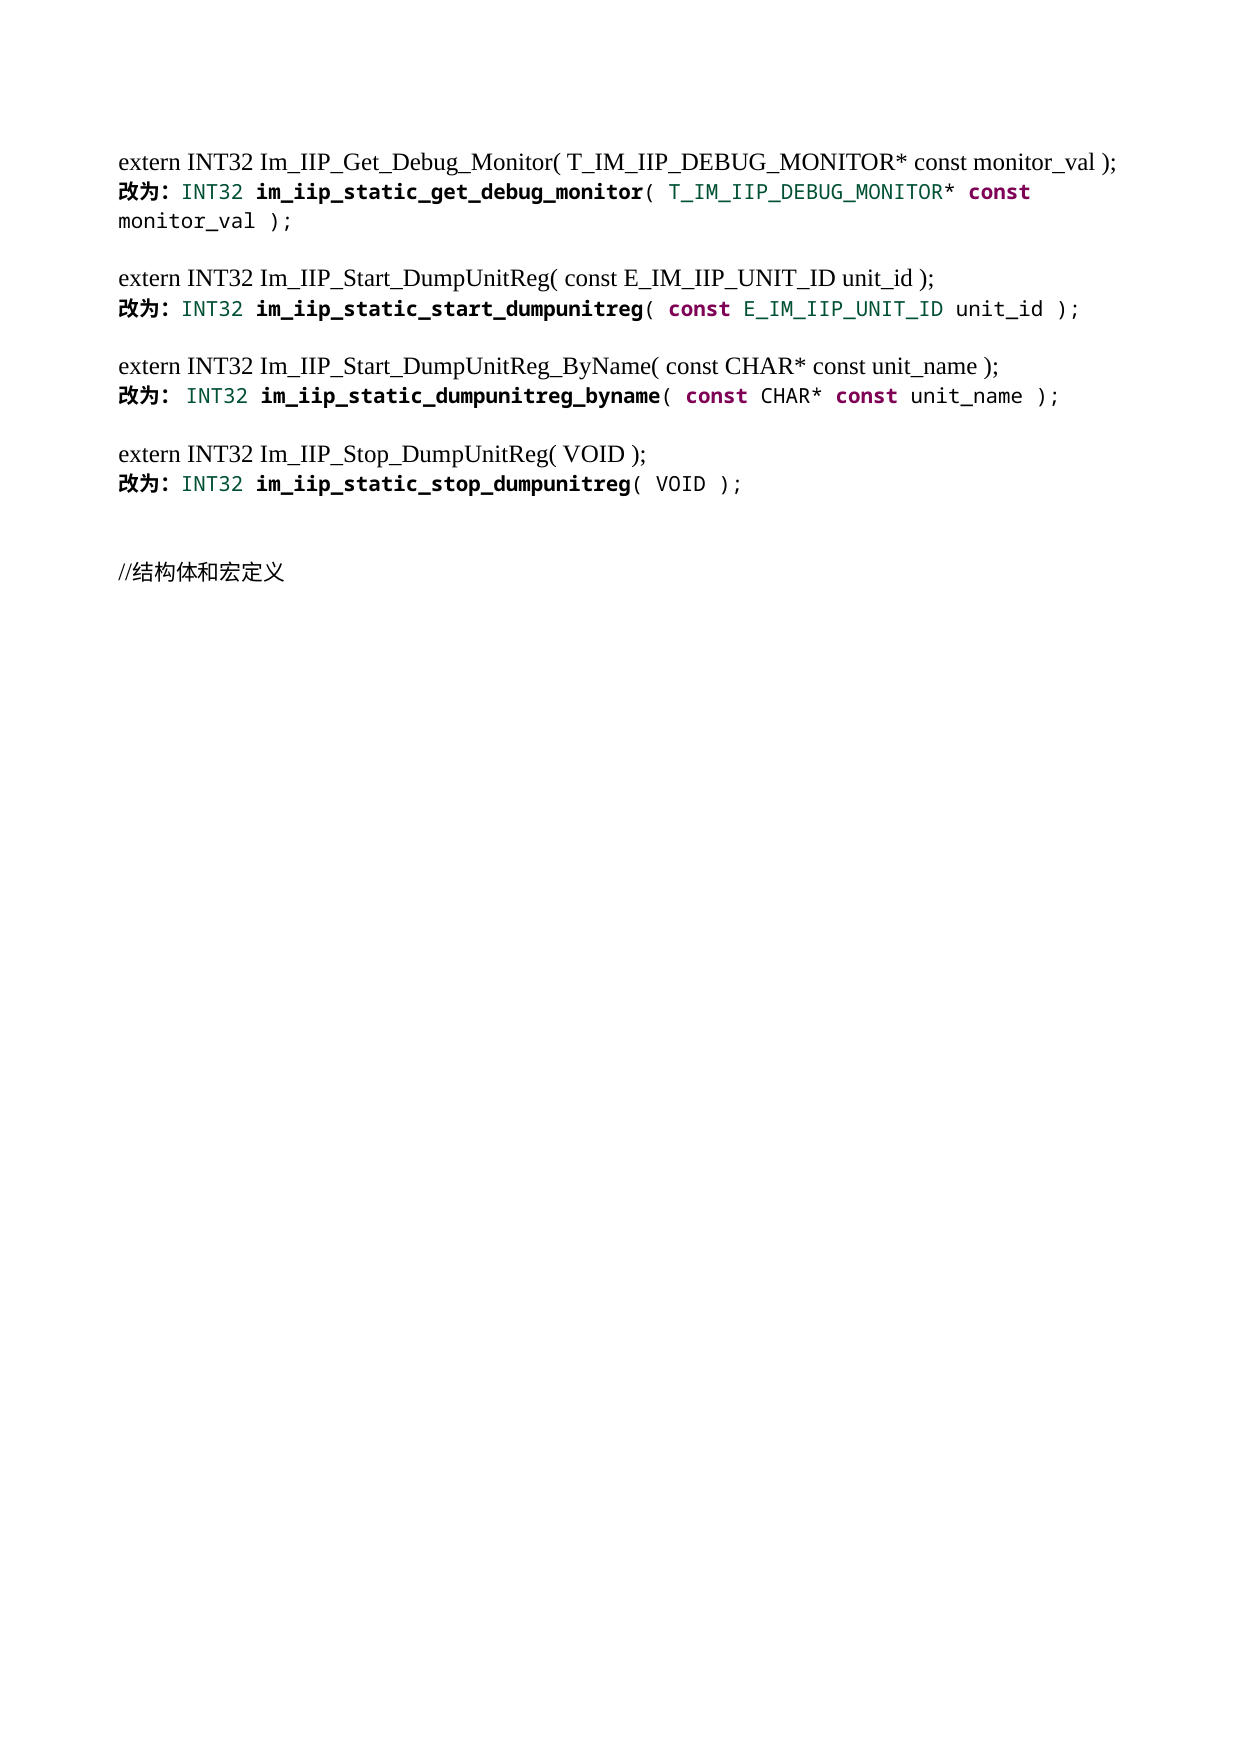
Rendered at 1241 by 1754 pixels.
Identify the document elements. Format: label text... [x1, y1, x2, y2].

text extern INT32 Im_IIP_Start_DumpUnitReg( const E_IM_IIP_UNIT_ID unit_id ); [118, 263, 1122, 292]
text 改为：INT32 im_iip_static_stop_dumpunitreg( VOID ); [118, 467, 1122, 498]
text extern INT32 Im_IIP_Stop_DumpUnitReg( VOID ); [118, 439, 1122, 467]
text 改为： INT32 im_iip_static_dumpunitreg_byname( const CHAR* const unit_name ); [118, 380, 1122, 410]
text 改为：INT32 im_iip_static_start_dumpunitreg( const E_IM_IIP_UNIT_ID unit_id ); [118, 292, 1122, 322]
text extern INT32 Im_IIP_Get_Debug_Monitor( T_IM_IIP_DEBUG_MONITOR* const monitor_val ); [118, 147, 1122, 176]
text //结构体和宏定义 [118, 555, 1122, 587]
text 改为：INT32 im_iip_static_get_debug_monitor( T_IM_IIP_DEBUG_MONITOR* const monitor_val ); [118, 176, 1122, 234]
text extern INT32 Im_IIP_Start_DumpUnitReg_ByName( const CHAR* const unit_name ); [118, 351, 1122, 380]
